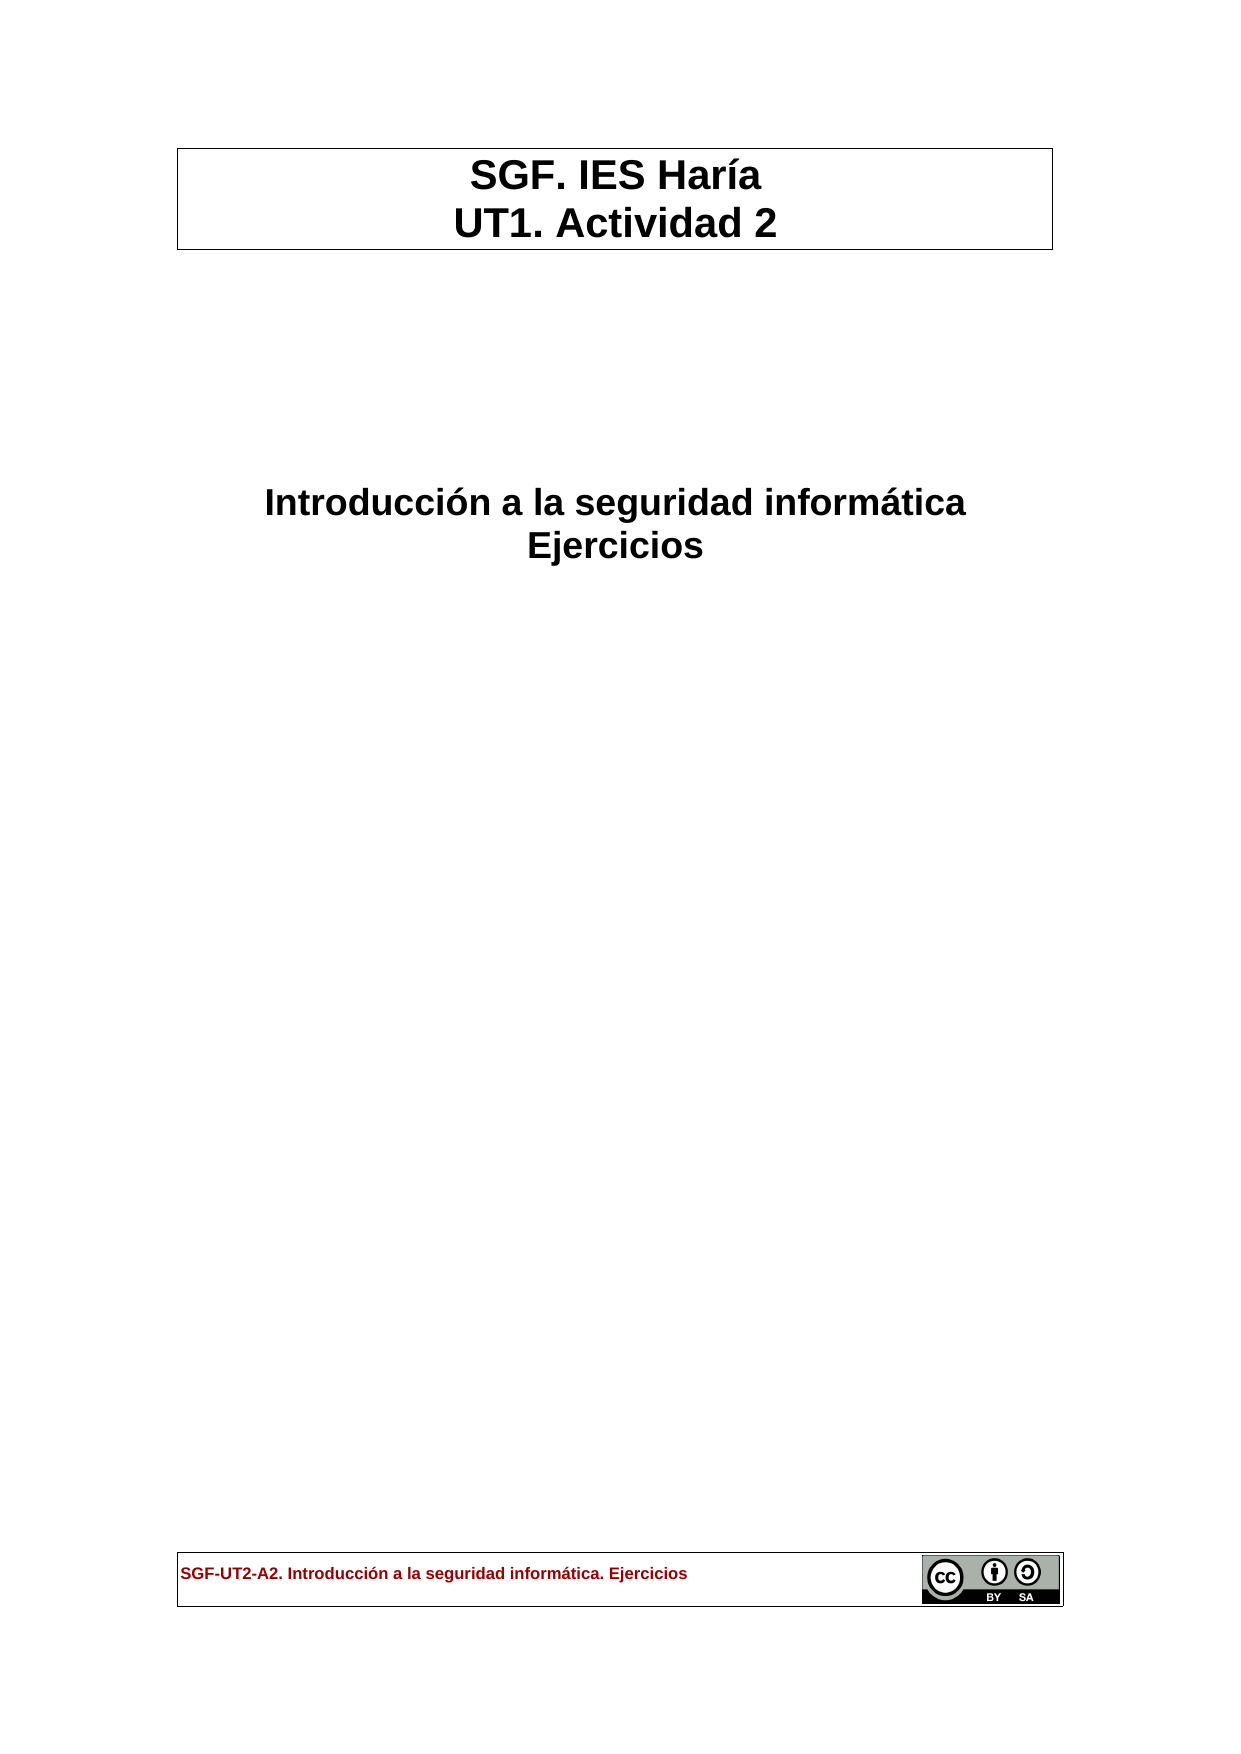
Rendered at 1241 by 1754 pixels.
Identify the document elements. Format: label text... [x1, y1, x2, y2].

text Ejercicios [177, 523, 1053, 567]
text UT1. Actividad 2 [178, 196, 1052, 249]
text SGF. IES Haría [178, 149, 1052, 196]
picture [922, 1555, 1060, 1604]
text Introducción a la seguridad informática [177, 480, 1053, 523]
